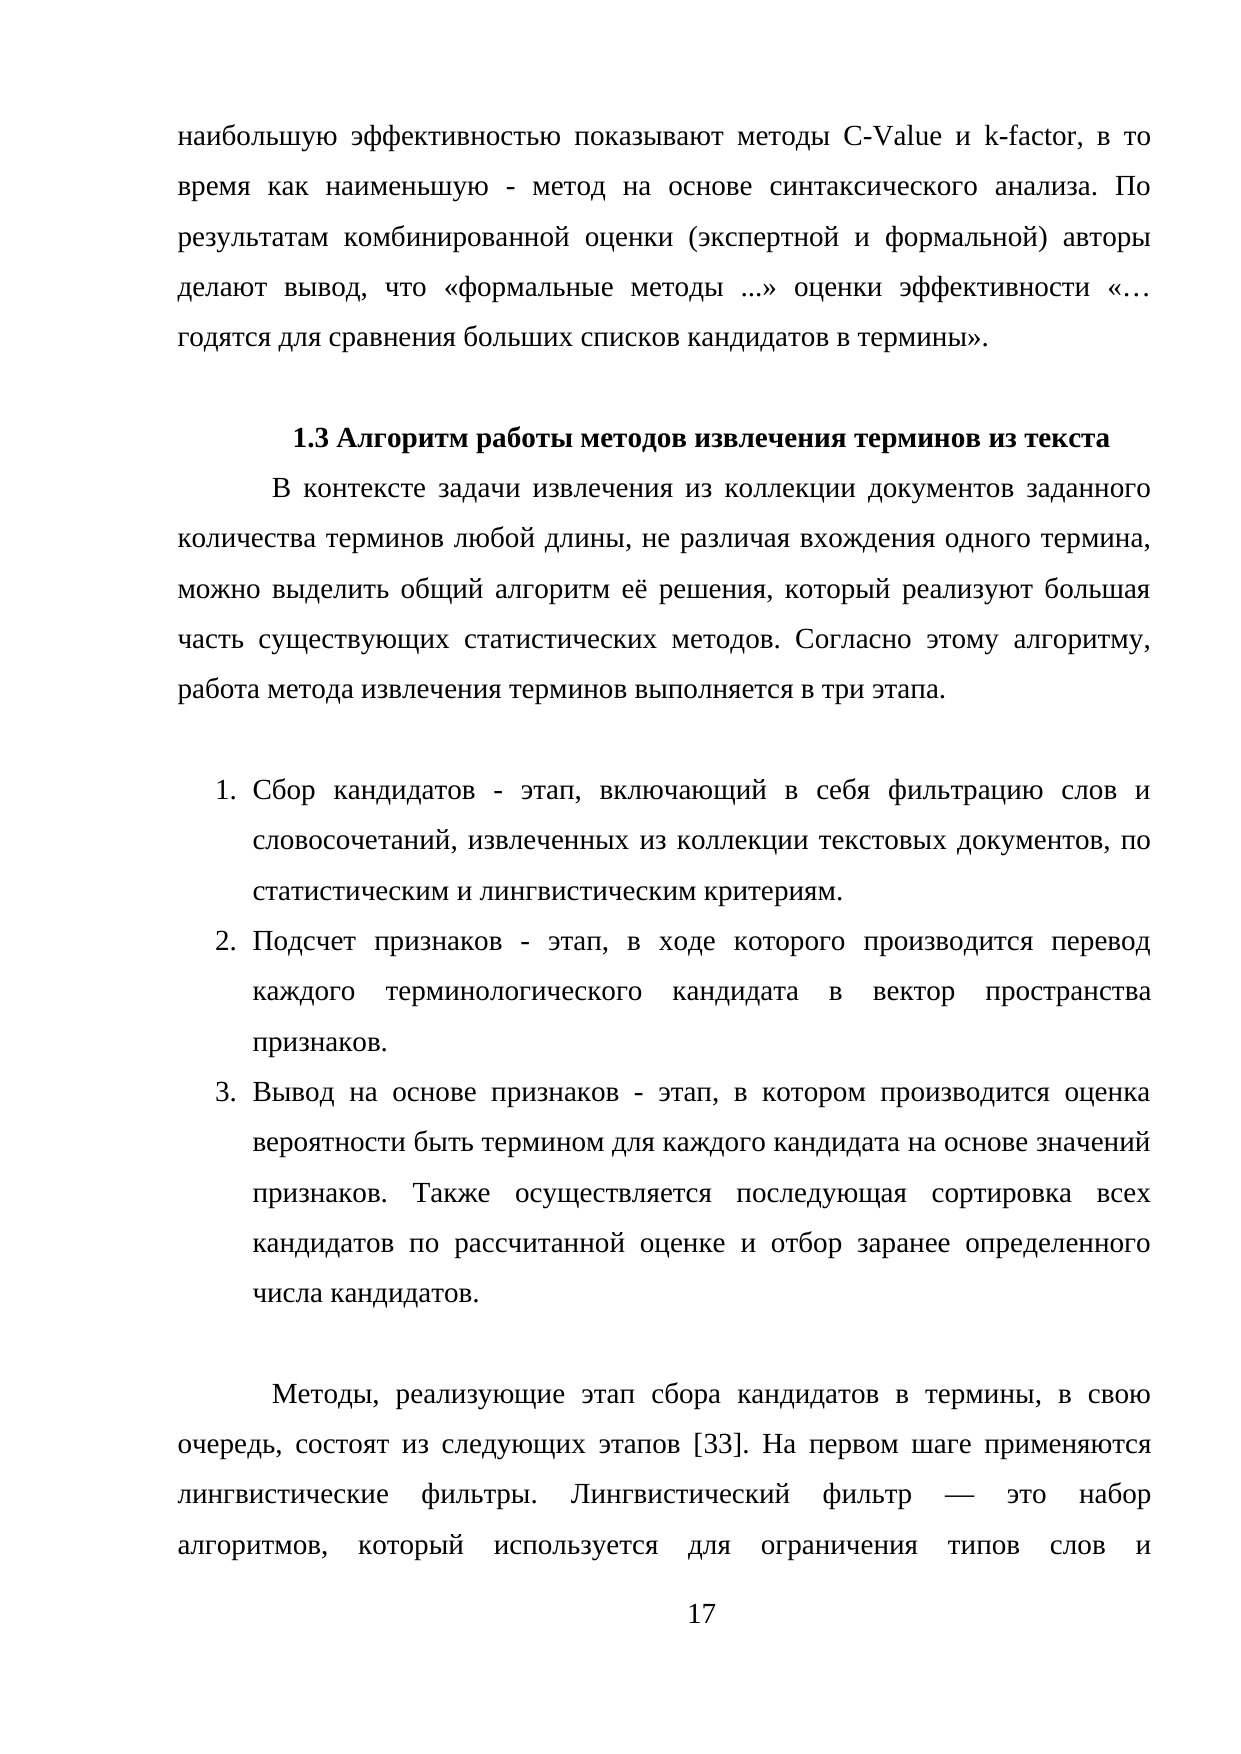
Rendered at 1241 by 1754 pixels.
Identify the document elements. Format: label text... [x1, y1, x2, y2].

text Методы, реализующие этап сбора кандидатов в термины, в свою очередь, состоят из следующих этапов [33]. На первом шаге применяются лингвистические фильтры. Лингвистический фильтр — это набор алгоритмов, который используется для ограничения типов слов и [177, 1376, 1152, 1560]
text В контексте задачи извлечения из коллекции документов заданного количества терминов любой длины, не различая вхождения одного термина, можно выделить общий алгоритм её решения, который реализуют большая часть существующих статистических методов. Согласно этому алгоритму, работа метода извлечения терминов выполняется в три этапа. [177, 470, 1152, 705]
subtitle 1.3 Алгоритм работы методов извлечения терминов из текста [251, 420, 1152, 453]
list Вывод на основе признаков - этап, в котором производится оценка вероятности быть термином для каждого кандидата на основе значений признаков. Также осуществляется последующая сортировка всех кандидатов по рассчитанной оценке и отбор заранее определенного числа кандидатов. [215, 1074, 1152, 1309]
list Сбор кандидатов - этап, включающий в себя фильтрацию слов и словосочетаний, извлеченных из коллекции текстовых документов, по статистическим и лингвистическим критериям. [215, 772, 1152, 906]
text наибольшую эффективностью показывают методы C-Value и k-factor, в то время как наименьшую - метод на основе синтаксического анализа. По результатам комбинированной оценки (экспертной и формальной) авторы делают вывод, что «формальные методы ...» оценки эффективности «… годятся для сравнения больших списков кандидатов в термины». [177, 118, 1152, 353]
list Подсчет признаков - этап, в ходе которого производится перевод каждого терминологического кандидата в вектор пространства признаков. [215, 923, 1152, 1057]
